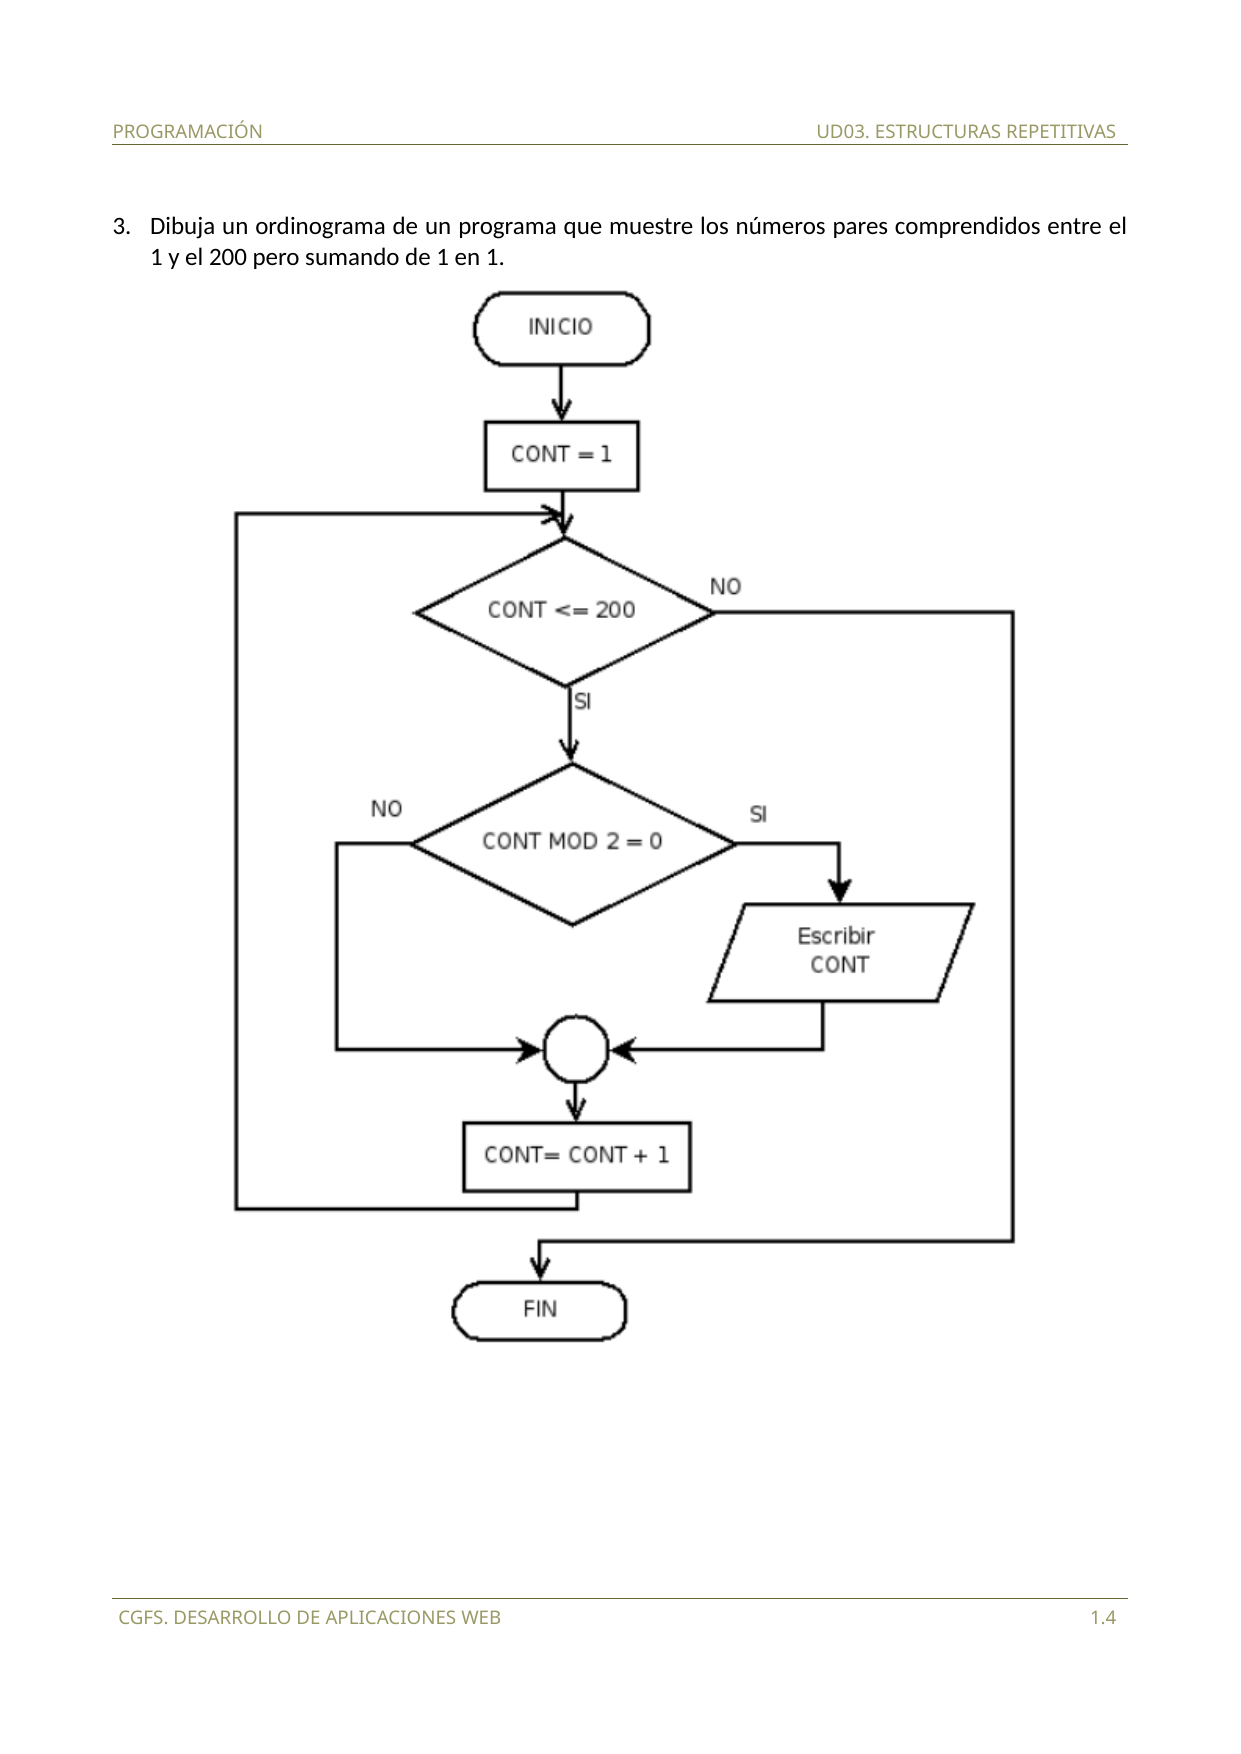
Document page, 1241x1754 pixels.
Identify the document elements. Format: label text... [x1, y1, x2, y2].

list Dibuja un ordinograma de un programa que muestre los números pares comprendidos entre el 1 y el 200 pero sumando de 1 en 1. [112, 210, 1128, 271]
picture [181, 277, 1059, 1372]
